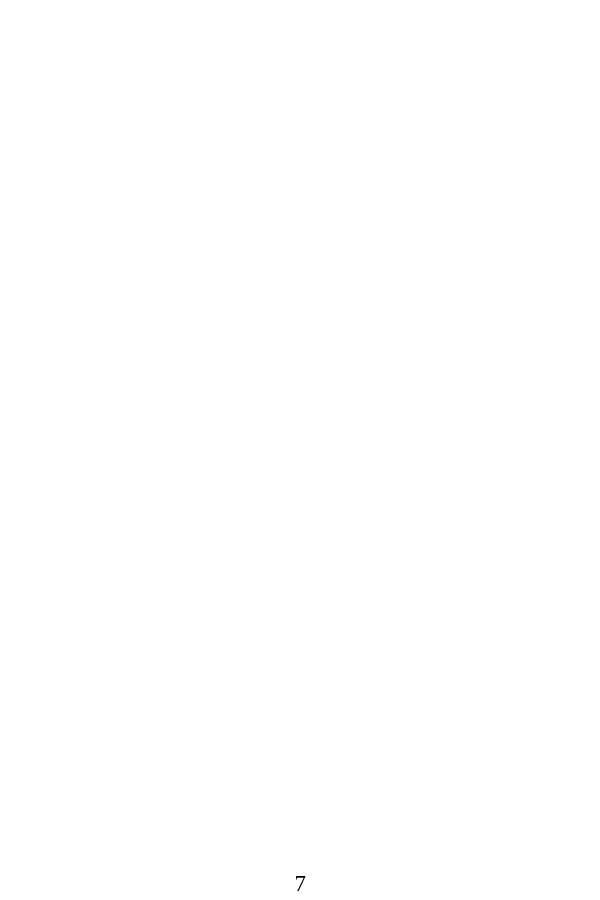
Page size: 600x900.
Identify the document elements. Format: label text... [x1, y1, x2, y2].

text Ross was very pleased to do nothing with the rest of his day. He made noodles, listened to a playlist Wyndham had sent, organized his books, drank hop water, sent Erica pictures of her debit cards, talked to Hannah after class, tidied the iMac desk, went to sleep when it was well and truly dark. [37, 345, 562, 481]
text I typed up the end of my previous entry, played Wordle (NOVEL in five,) packed my scratch journal, On Quality, two pens, wallet, phone, went into the kitchen, borrowed a splash of coffee, heard about Stephen vomiting from cleaning chemicals, grabbed a hop water, left the house. [37, 652, 562, 788]
text vii.viii [37, 112, 562, 134]
text I woke at seven, felt achey from doing nothing all day. Haden was banging around, gathering belongings. I sat up, closed my eyes, laid back down. She left and I immediately heard Stephen clanking around. [37, 561, 562, 652]
text Ross woke to Hannah’s kitchen alarm, made coffees, ate grapes, walked with Hannah to Bad Manners, where he ordered a drip, then to Meyers, sat on the swing, scared the bird, kissed Hannah goodbye, went inside, put hop waters in the fridge, turned on the coffee warmer,842 looked at his phone, took the most amazing nap,1229 looked at his phone, made a sandwich, ate in the kitchen, got rundown of Stephen’s stressors.153 [37, 163, 562, 345]
text VII.IX [37, 510, 562, 532]
text ate while watching Throw Down, made love, went to sleep. [37, 37, 562, 83]
text The birb was standingon the ground. I congratulated her on her hatching, which I may not [37, 788, 562, 834]
